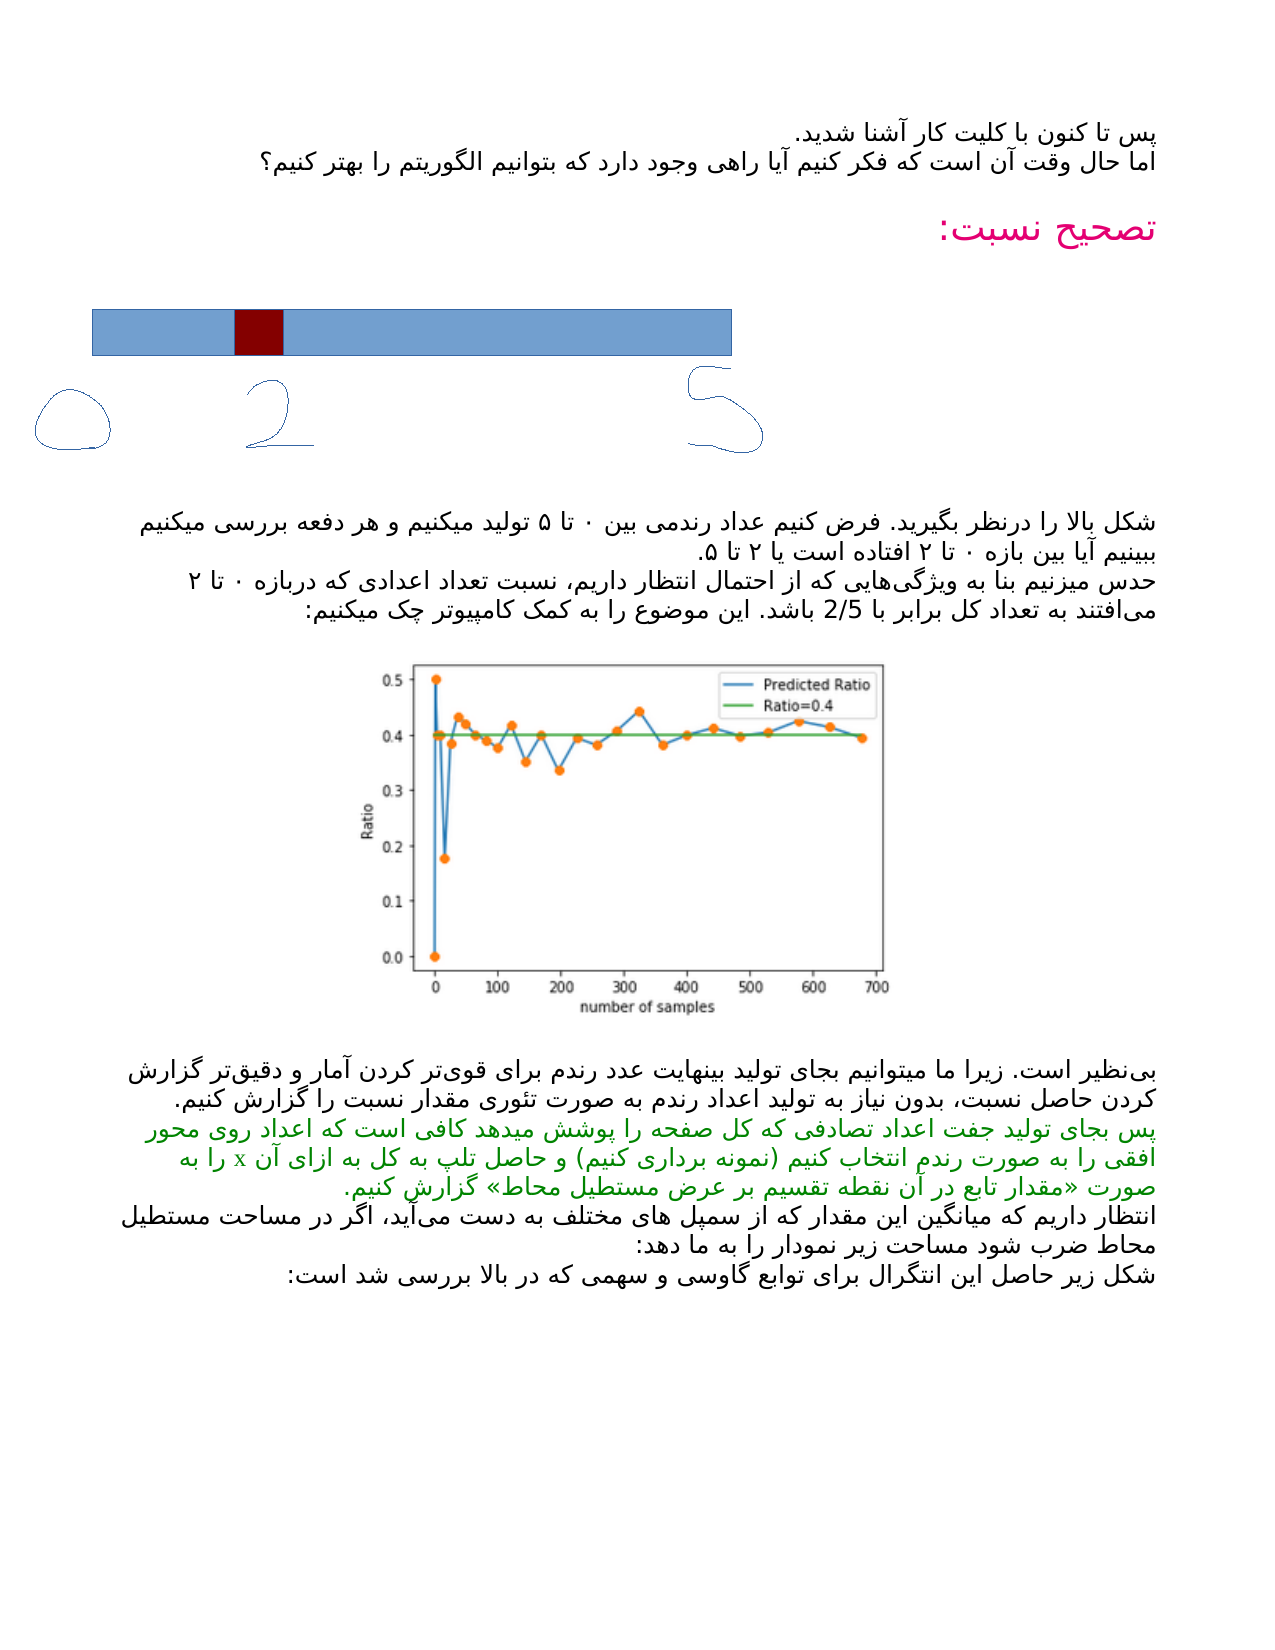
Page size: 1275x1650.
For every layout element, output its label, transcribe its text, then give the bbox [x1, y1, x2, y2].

text بی‌نظیر است. زیرا ما میتوانیم بجای تولید بینهایت عدد رندم برای قوی‌تر کردن آمار و دقیق‌تر گزارش کردن حاصل نسبت، بدون نیاز به تولید اعداد رندم به صورت تئوری مقدار نسبت را گزارش کنیم. [118, 1056, 1157, 1114]
text پس بجای تولید جفت اعداد تصادفی که کل صفحه را پوشش میدهد کافی است که اعداد روی محور افقی را به صورت رندم انتخاب کنیم (نمونه برداری کنیم) و حاصل تلپ به کل به ازای آن x را به صورت «مقدار تابع در آن نقطه تقسیم بر عرض مستطیل محاط» گزارش کنیم. [118, 1114, 1157, 1201]
text انتظار داریم که میانگین این مقدار که از سمپل های مختلف به دست می‌آید، اگر در مساحت مستطیل محاط ضرب شود مساحت زیر نمودار را به ما دهد: [118, 1201, 1157, 1260]
text شکل زیر حاصل این انتگرال برای توابع گاوسی و سهمی که در بالا بررسی شد است: [118, 1260, 1157, 1289]
text پس تا کنون با کلیت کار آشنا شدید. [118, 118, 1157, 147]
text تصحیح نسبت: [118, 205, 1157, 249]
text اما حال وقت آن است که فکر کنیم آیا راهی وجود دارد که بتوانیم الگوریتم را بهتر کنیم؟ [118, 147, 1157, 176]
text شکل بالا را درنظر بگیرید. فرض کنیم عداد رندمی بین ۰ تا ۵ تولید میکنیم و هر دفعه بررسی میکنیم ببینیم آیا بین بازه ۰ تا ۲ افتاده است یا ۲ تا ۵. [118, 508, 1157, 566]
text حدس میزنیم بنا به ویژگی‌هایی که از احتمال انتظار داریم، نسبت تعداد اعدادی که دربازه ۰ تا ۲ می‌افتند به تعداد کل برابر با 2/5 باشد. این موضوع را به کمک کامپیوتر چک میکنیم: [118, 566, 1157, 624]
picture [344, 653, 931, 1033]
